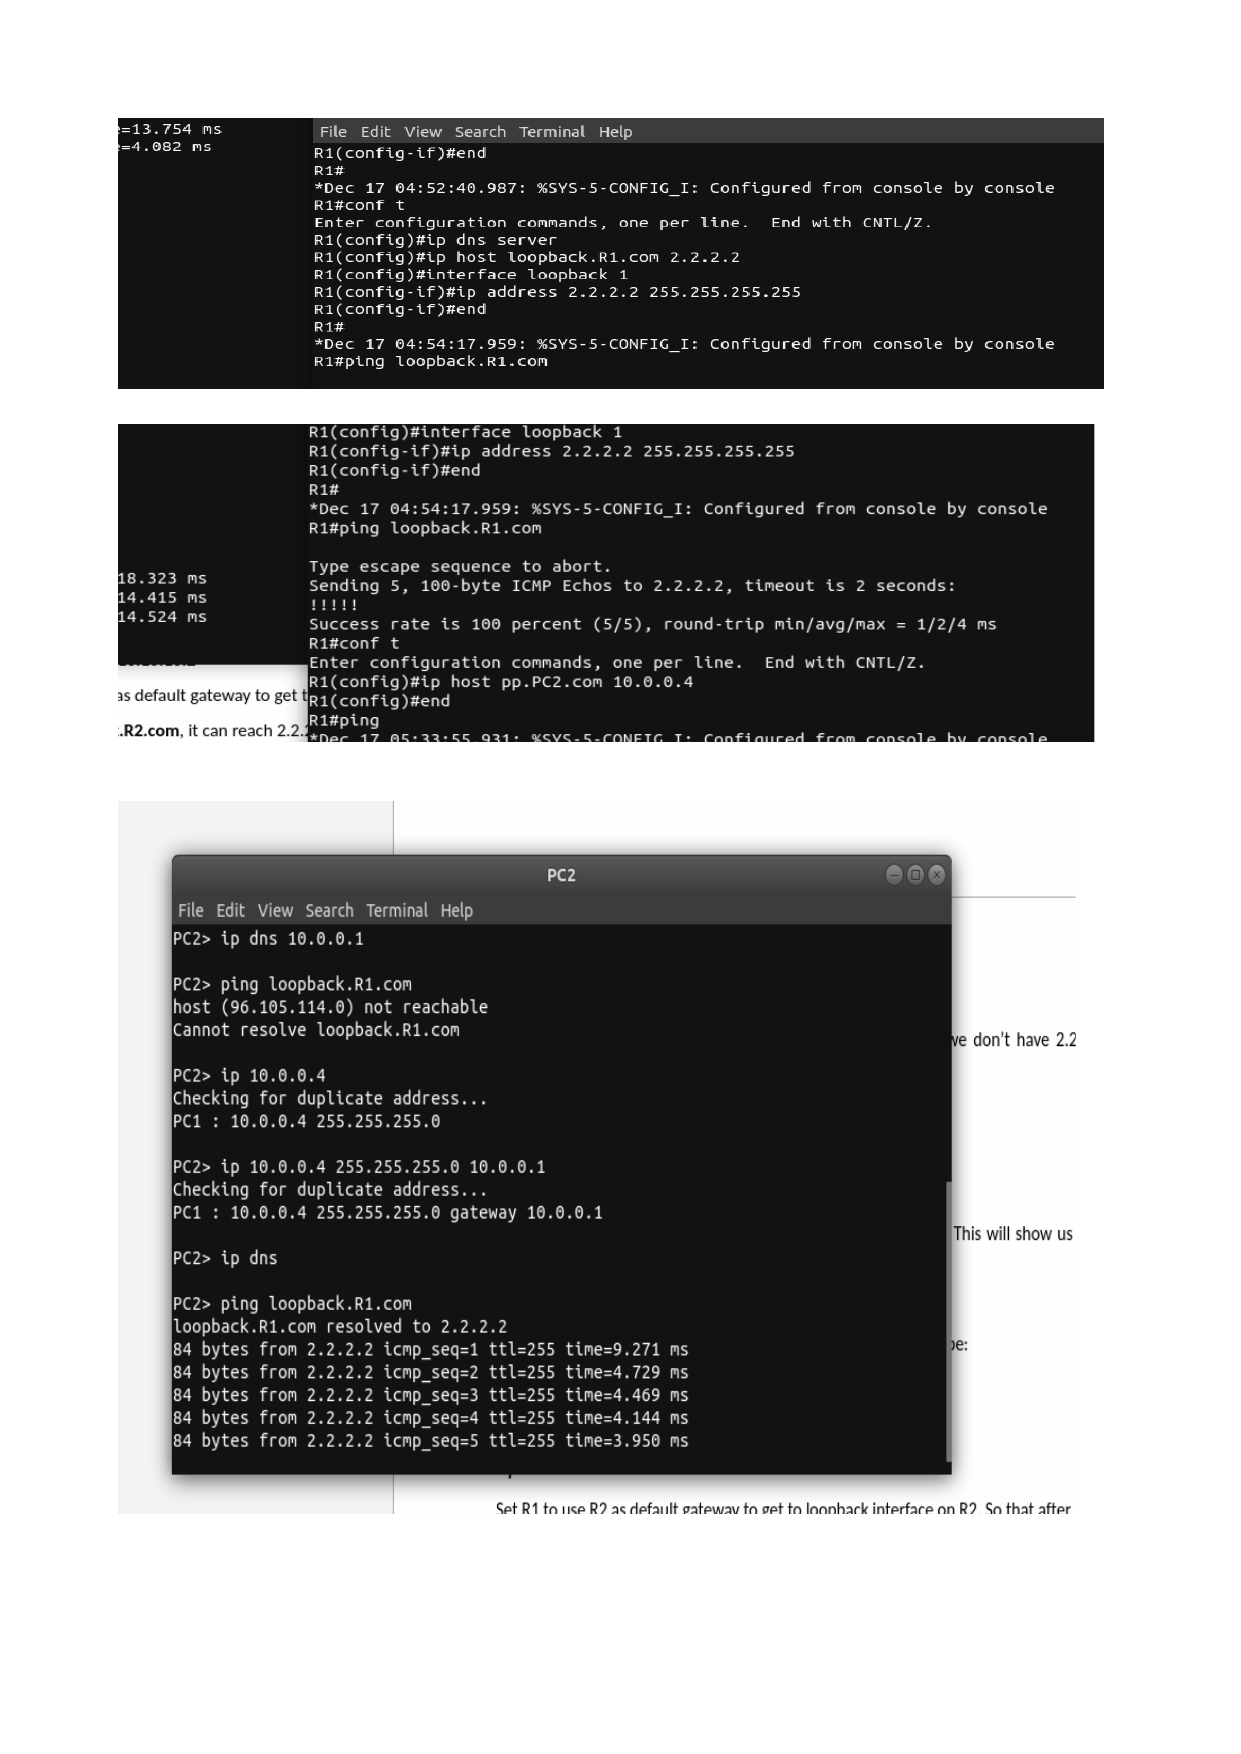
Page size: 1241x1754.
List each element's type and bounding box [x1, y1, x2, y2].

picture [826, 118, 1104, 389]
picture [118, 801, 1076, 1514]
picture [821, 424, 1095, 742]
